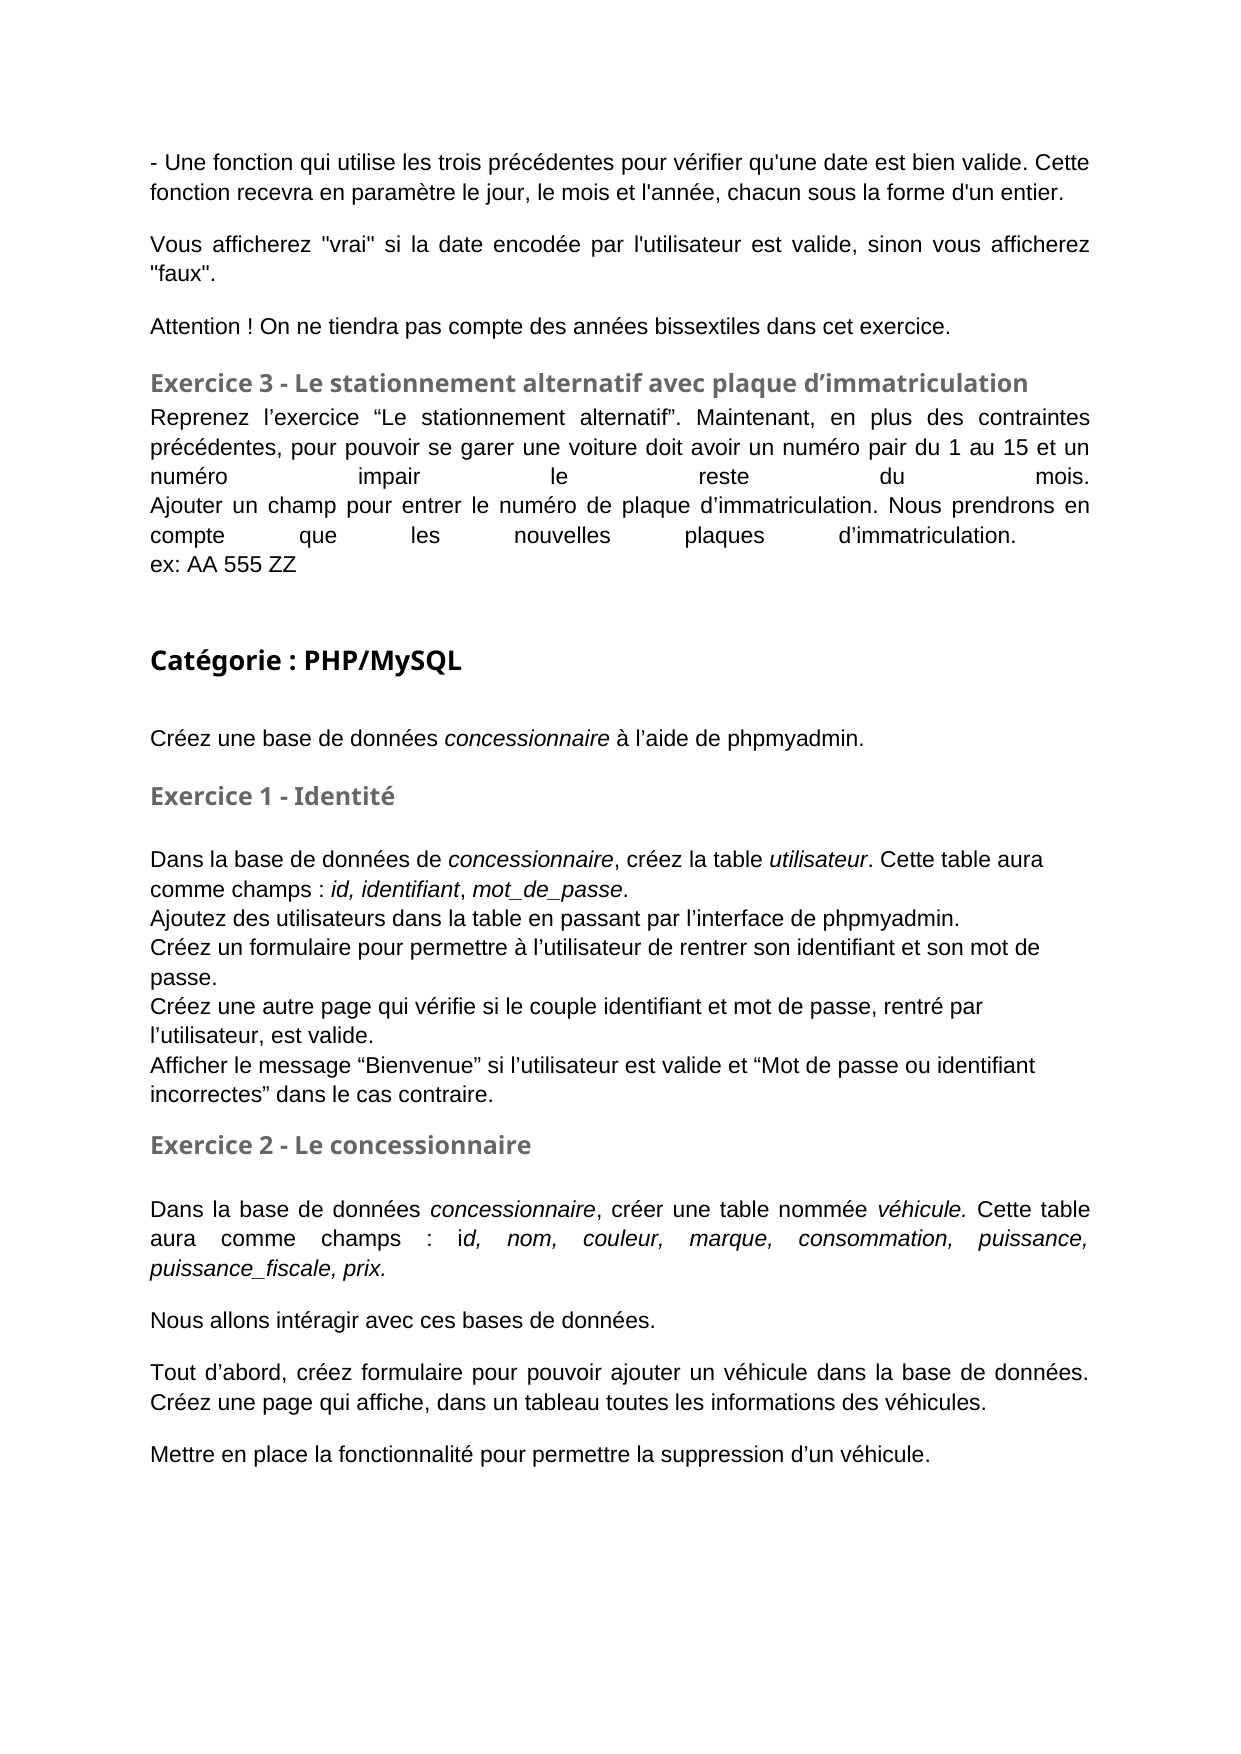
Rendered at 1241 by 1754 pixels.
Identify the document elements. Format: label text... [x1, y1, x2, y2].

text Créez une autre page qui vérifie si le couple identifiant et mot de passe, rentré par l’utilisateur, est valide. Afficher le message “Bienvenue” si l’utilisateur est valide et “Mot de passe ou identifiant incorrectes” dans le cas contraire. [150, 994, 1091, 1108]
text Tout d’abord, créez formulaire pour pouvoir ajouter un véhicule dans la base de données. Créez une page qui affiche, dans un tableau toutes les informations des véhicules. [150, 1360, 1091, 1415]
subtitle Exercice 3 - Le stationnement alternatif avec plaque d’immatriculation [150, 366, 1091, 400]
text Mettre en place la fonctionnalité pour permettre la suppression d’un véhicule. [150, 1442, 1091, 1467]
subtitle Exercice 2 - Le concessionnaire [150, 1128, 1091, 1162]
text Catégorie : PHP/MySQL [150, 641, 1091, 678]
text - Une fonction qui utilise les trois précédentes pour vérifier qu'une date est bien valide. Cette fonction recevra en paramètre le jour, le mois et l'année, chacun sous la forme d'un entier. [150, 150, 1091, 205]
text Dans la base de données de concessionnaire, créez la table utilisateur. Cette table aura comme champs : id, identifiant, mot_de_passe. [150, 847, 1091, 902]
text Créez un formulaire pour permettre à l’utilisateur de rentrer son identifiant et son mot de passe. [150, 935, 1091, 990]
text Ajoutez des utilisateurs dans la table en passant par l’interface de phpmyadmin. [150, 906, 1091, 931]
text Créez une base de données concessionnaire à l’aide de phpmyadmin. [150, 726, 1091, 752]
text Nous allons intéragir avec ces bases de données. [150, 1308, 1091, 1333]
text Attention ! On ne tiendra pas compte des années bissextiles dans cet exercice. [150, 313, 1091, 339]
subtitle Exercice 1 - Identité [150, 778, 1091, 812]
text Reprenez l’exercice “Le stationnement alternatif”. Maintenant, en plus des contraintes précédentes, pour pouvoir se garer une voiture doit avoir un numéro pair du 1 au 15 et un numéro impair le reste du mois. Ajouter un champ pour entrer le numéro de plaque d’immatriculation. Nous prendrons en compte que les nouvelles plaques d’immatriculation. ex: AA 555 ZZ [150, 405, 1091, 577]
text Dans la base de données concessionnaire, créer une table nommée véhicule. Cette table aura comme champs : id, nom, couleur, marque, consommation, puissance, puissance_fiscale, prix. [150, 1167, 1091, 1281]
text Vous afficherez "vrai" si la date encodée par l'utilisateur est valide, sinon vous afficherez "faux". [150, 232, 1091, 287]
